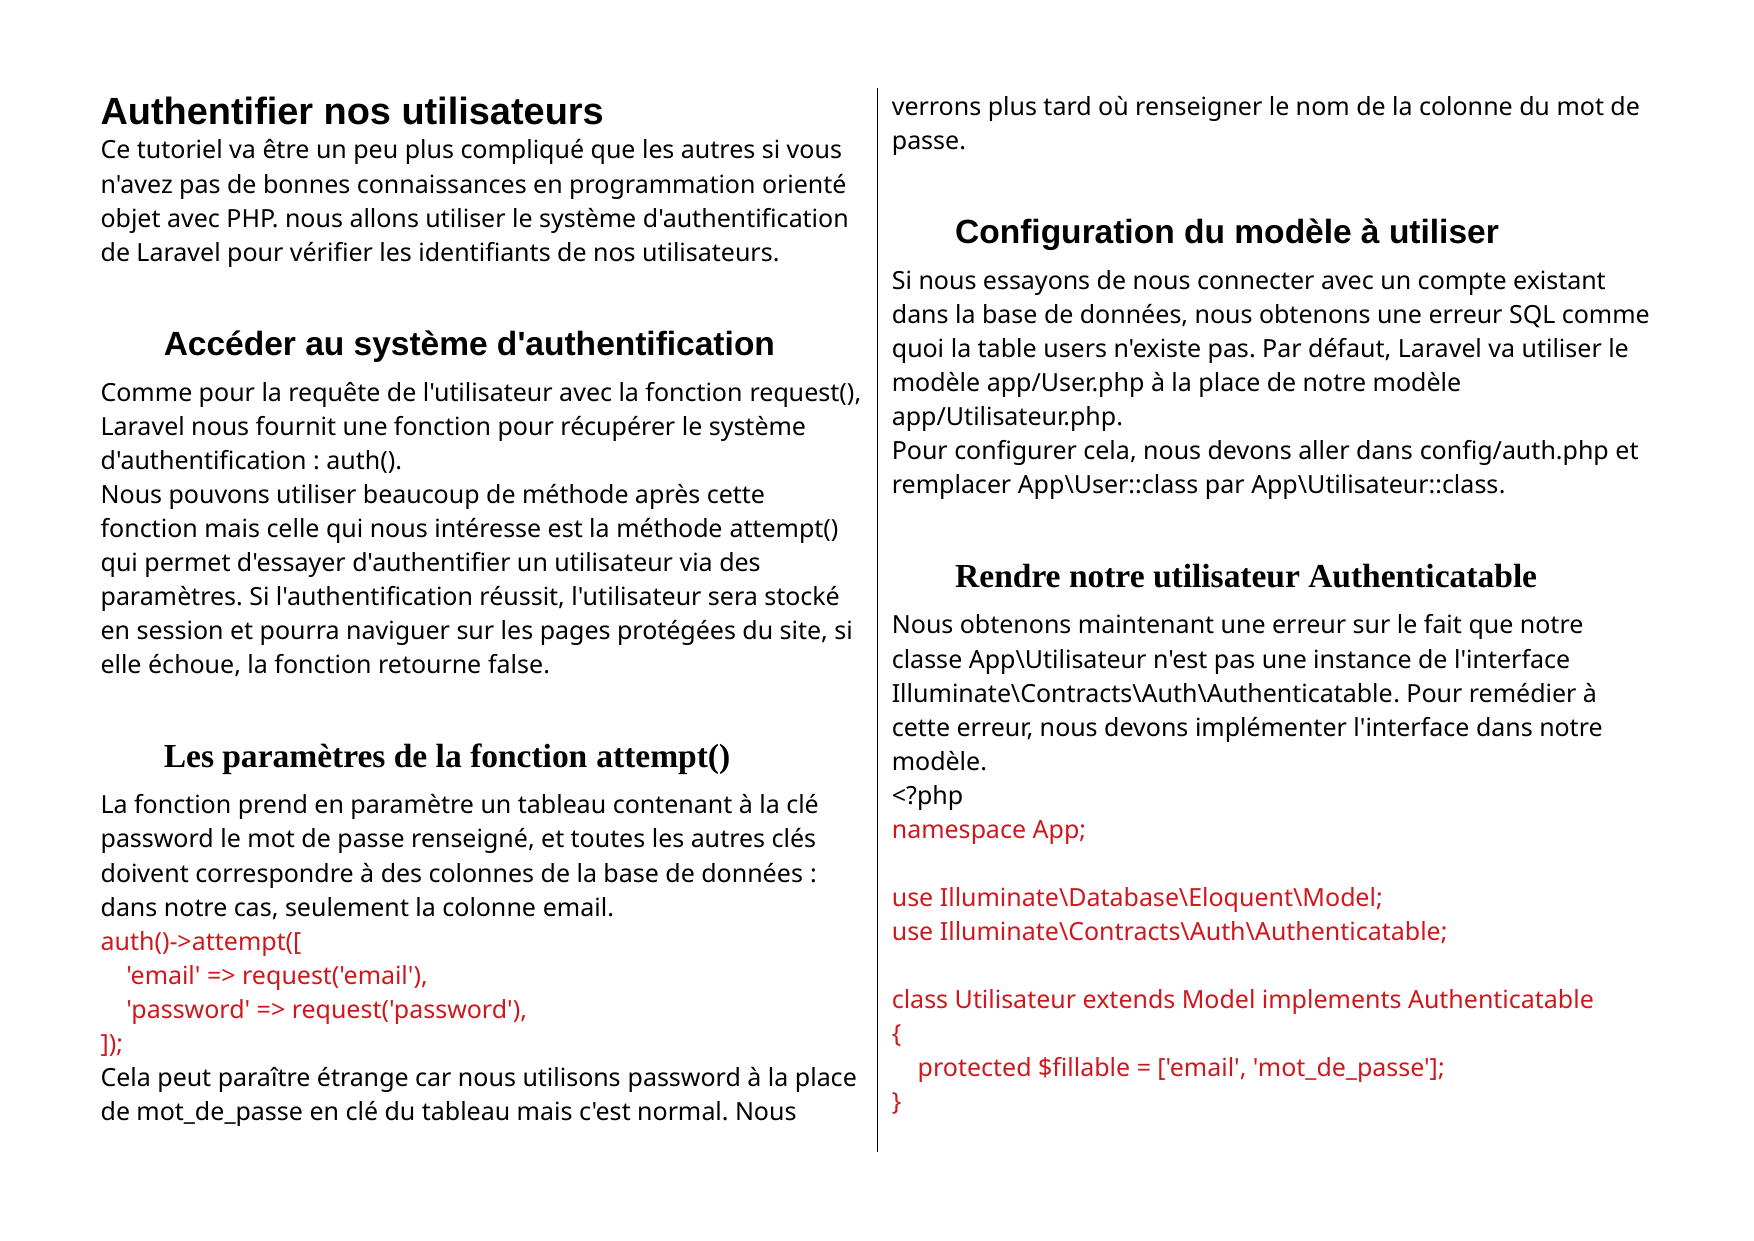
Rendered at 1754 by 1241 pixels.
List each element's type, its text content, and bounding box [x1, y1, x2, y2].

text 'password' => request('password'), [100, 991, 862, 1026]
text { [892, 1016, 1654, 1050]
text Cela peut paraître étrange car nous utilisons password à la place de mot_de_passe en clé du tableau mais c'est normal. Nous [100, 1059, 862, 1128]
subtitle Authentifier nos utilisateurs [100, 88, 862, 132]
text ]); [100, 1026, 862, 1059]
text protected $fillable = ['email', 'mot_de_passe']; [892, 1050, 1654, 1084]
text Nous obtenons maintenant une erreur sur le fait que notre classe App\Utilisateur n'est pas une instance de l'interface Illuminate\Contracts\Auth\Authenticatable. Pour remédier à cette erreur, nous devons implémenter l'interface dans notre modèle. [892, 607, 1654, 777]
text } [892, 1084, 1654, 1118]
text Nous pouvons utiliser beaucoup de méthode après cette fonction mais celle qui nous intéresse est la méthode attempt() qui permet d'essayer d'authentifier un utilisateur via des paramètres. Si l'authentification réussit, l'utilisateur sera stocké en session et pourra naviguer sur les pages protégées du site, si elle échoue, la fonction retourne false. [100, 477, 862, 681]
text <?php [892, 777, 1654, 812]
text Comme pour la requête de l'utilisateur avec la fonction request(), Laravel nous fournit une fonction pour récupérer le système d'authentification : auth(). [100, 374, 862, 477]
text namespace App; [892, 812, 1654, 846]
subtitle Rendre notre utilisateur Authenticatable [955, 556, 1665, 595]
text La fonction prend en paramètre un tableau contenant à la clé password le mot de passe renseigné, et toutes les autres clés doivent correspondre à des colonnes de la base de données : dans notre cas, seulement la colonne email. [100, 787, 862, 923]
text auth()->attempt([ [100, 923, 862, 957]
text Si nous essayons de nous connecter avec un compte existant dans la base de données, nous obtenons une erreur SQL comme quoi la table users n'existe pas. Par défaut, Laravel va utiliser le modèle app/User.php à la place de notre modèle app/Utilisateur.php. [892, 263, 1654, 433]
text Pour configurer cela, nous devons aller dans config/auth.php et remplacer App\User::class par App\Utilisateur::class. [892, 433, 1654, 501]
text 'email' => request('email'), [100, 957, 862, 991]
subtitle Configuration du modèle à utiliser [955, 212, 1665, 250]
subtitle Les paramètres de la fonction attempt() [163, 736, 874, 774]
text class Utilisateur extends Model implements Authenticatable [892, 982, 1654, 1016]
text verrons plus tard où renseigner le nom de la colonne du mot de passe. [892, 88, 1654, 157]
text use Illuminate\Contracts\Auth\Authenticatable; [892, 914, 1654, 948]
text use Illuminate\Database\Eloquent\Model; [892, 880, 1654, 914]
text Ce tutoriel va être un peu plus compliqué que les autres si vous n'avez pas de bonnes connaissances en programmation orienté objet avec PHP. nous allons utiliser le système d'authentification de Laravel pour vérifier les identifiants de nos utilisateurs. [100, 132, 862, 268]
subtitle Accéder au système d'authentification [163, 323, 874, 362]
